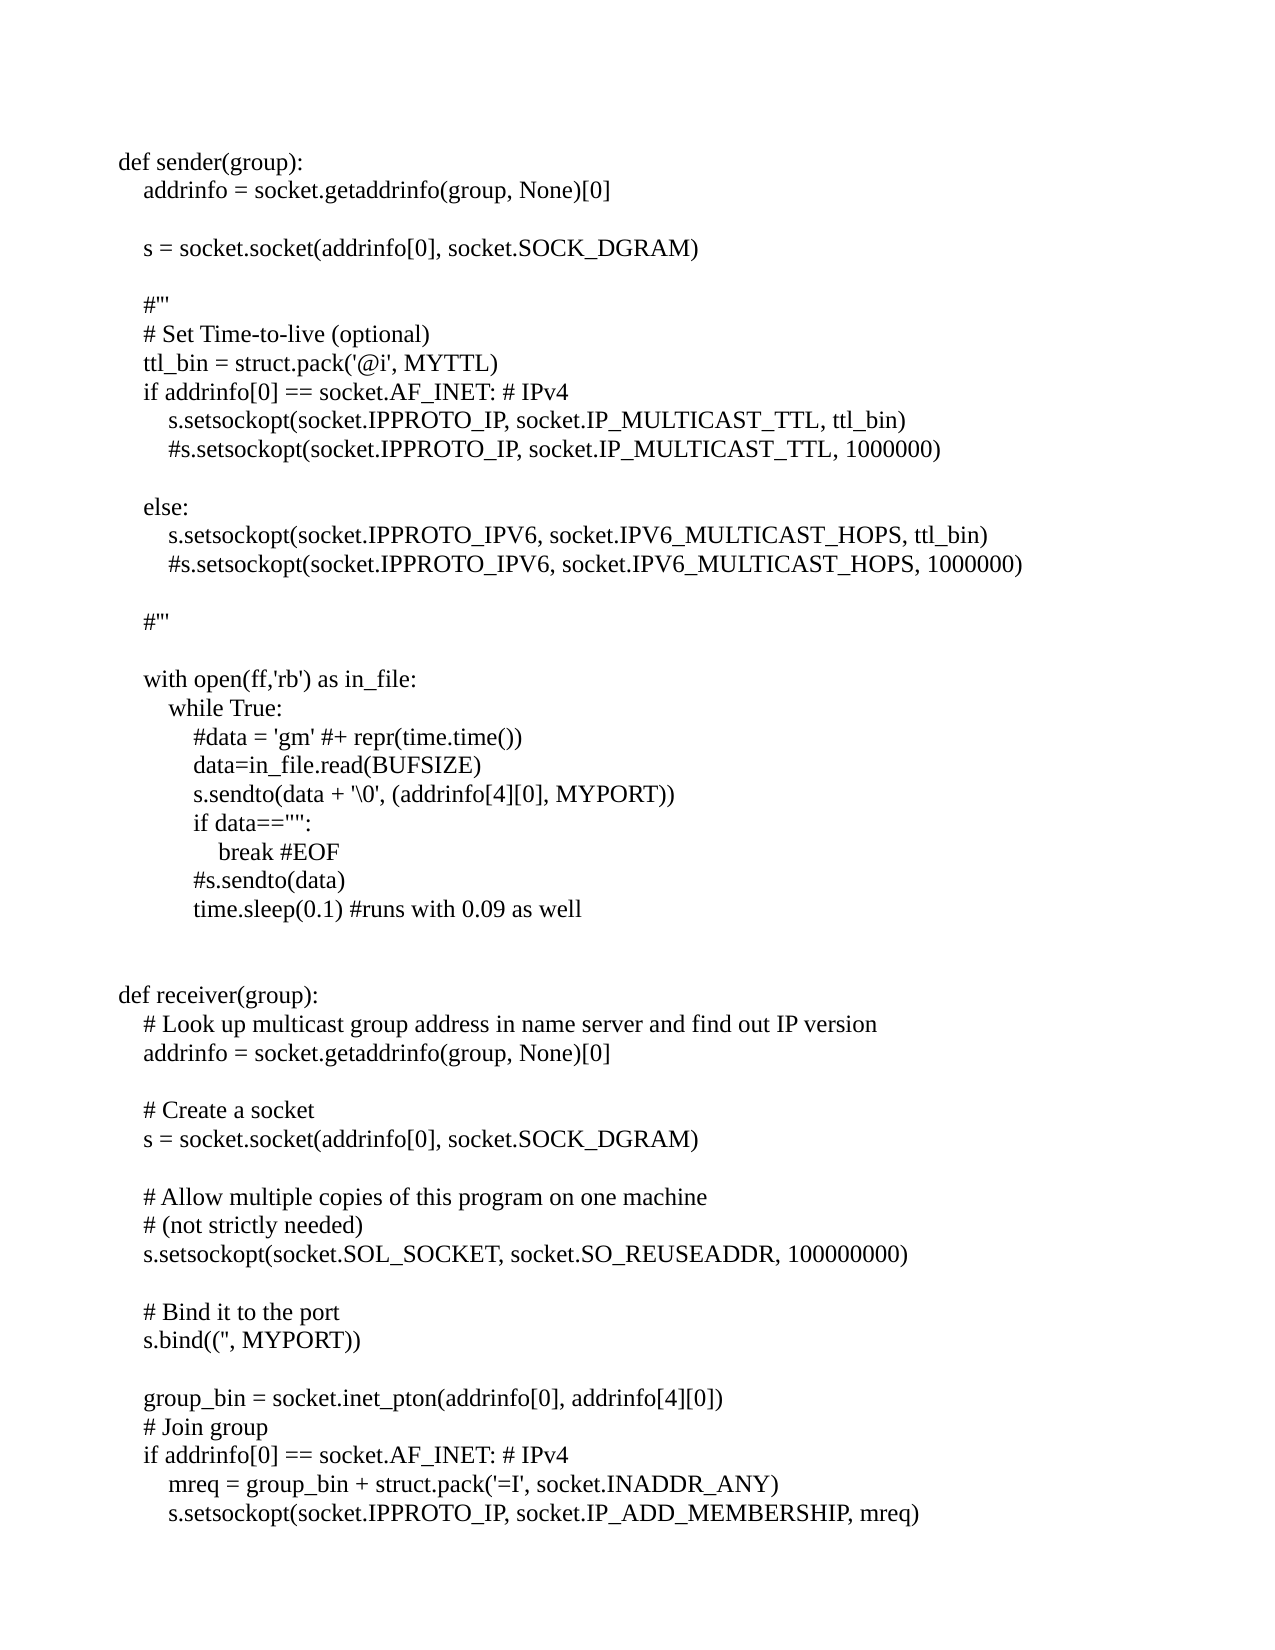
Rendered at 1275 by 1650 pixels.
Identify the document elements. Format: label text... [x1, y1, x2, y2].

text #s.sendto(data) [118, 866, 1157, 894]
text # Bind it to the port [118, 1297, 1157, 1326]
text data=in_file.read(BUFSIZE) [118, 751, 1157, 779]
text s.setsockopt(socket.IPPROTO_IPV6, socket.IPV6_MULTICAST_HOPS, ttl_bin) [118, 521, 1157, 549]
text # Create a socket [118, 1096, 1157, 1124]
text s.setsockopt(socket.IPPROTO_IP, socket.IP_MULTICAST_TTL, ttl_bin) [118, 406, 1157, 434]
text time.sleep(0.1) #runs with 0.09 as well [118, 894, 1157, 923]
text # (not strictly needed) [118, 1211, 1157, 1239]
text mreq = group_bin + struct.pack('=I', socket.INADDR_ANY) [118, 1469, 1157, 1498]
text s = socket.socket(addrinfo[0], socket.SOCK_DGRAM) [118, 233, 1157, 262]
text else: [118, 492, 1157, 521]
text # Look up multicast group address in name server and find out IP version [118, 1009, 1157, 1038]
text ttl_bin = struct.pack('@i', MYTTL) [118, 348, 1157, 377]
text addrinfo = socket.getaddrinfo(group, None)[0] [118, 1038, 1157, 1067]
text #''' [118, 291, 1157, 319]
text s.setsockopt(socket.SOL_SOCKET, socket.SO_REUSEADDR, 100000000) [118, 1239, 1157, 1268]
text s = socket.socket(addrinfo[0], socket.SOCK_DGRAM) [118, 1124, 1157, 1153]
text if addrinfo[0] == socket.AF_INET: # IPv4 [118, 377, 1157, 406]
text #''' [118, 607, 1157, 636]
text def receiver(group): [118, 981, 1157, 1009]
text #data = 'gm' #+ repr(time.time()) [118, 722, 1157, 751]
text s.setsockopt(socket.IPPROTO_IP, socket.IP_ADD_MEMBERSHIP, mreq) [118, 1498, 1157, 1527]
text with open(ff,'rb') as in_file: [118, 664, 1157, 693]
text break #EOF [118, 837, 1157, 866]
text group_bin = socket.inet_pton(addrinfo[0], addrinfo[4][0]) [118, 1383, 1157, 1412]
text addrinfo = socket.getaddrinfo(group, None)[0] [118, 176, 1157, 204]
text s.bind(('', MYPORT)) [118, 1326, 1157, 1354]
text if addrinfo[0] == socket.AF_INET: # IPv4 [118, 1441, 1157, 1469]
text while True: [118, 693, 1157, 722]
text def sender(group): [118, 147, 1157, 176]
text #s.setsockopt(socket.IPPROTO_IPV6, socket.IPV6_MULTICAST_HOPS, 1000000) [118, 549, 1157, 578]
text # Set Time-to-live (optional) [118, 319, 1157, 348]
text if data=="": [118, 808, 1157, 837]
text # Allow multiple copies of this program on one machine [118, 1182, 1157, 1211]
text s.sendto(data + '\0', (addrinfo[4][0], MYPORT)) [118, 779, 1157, 808]
text #s.setsockopt(socket.IPPROTO_IP, socket.IP_MULTICAST_TTL, 1000000) [118, 434, 1157, 463]
text # Join group [118, 1412, 1157, 1441]
